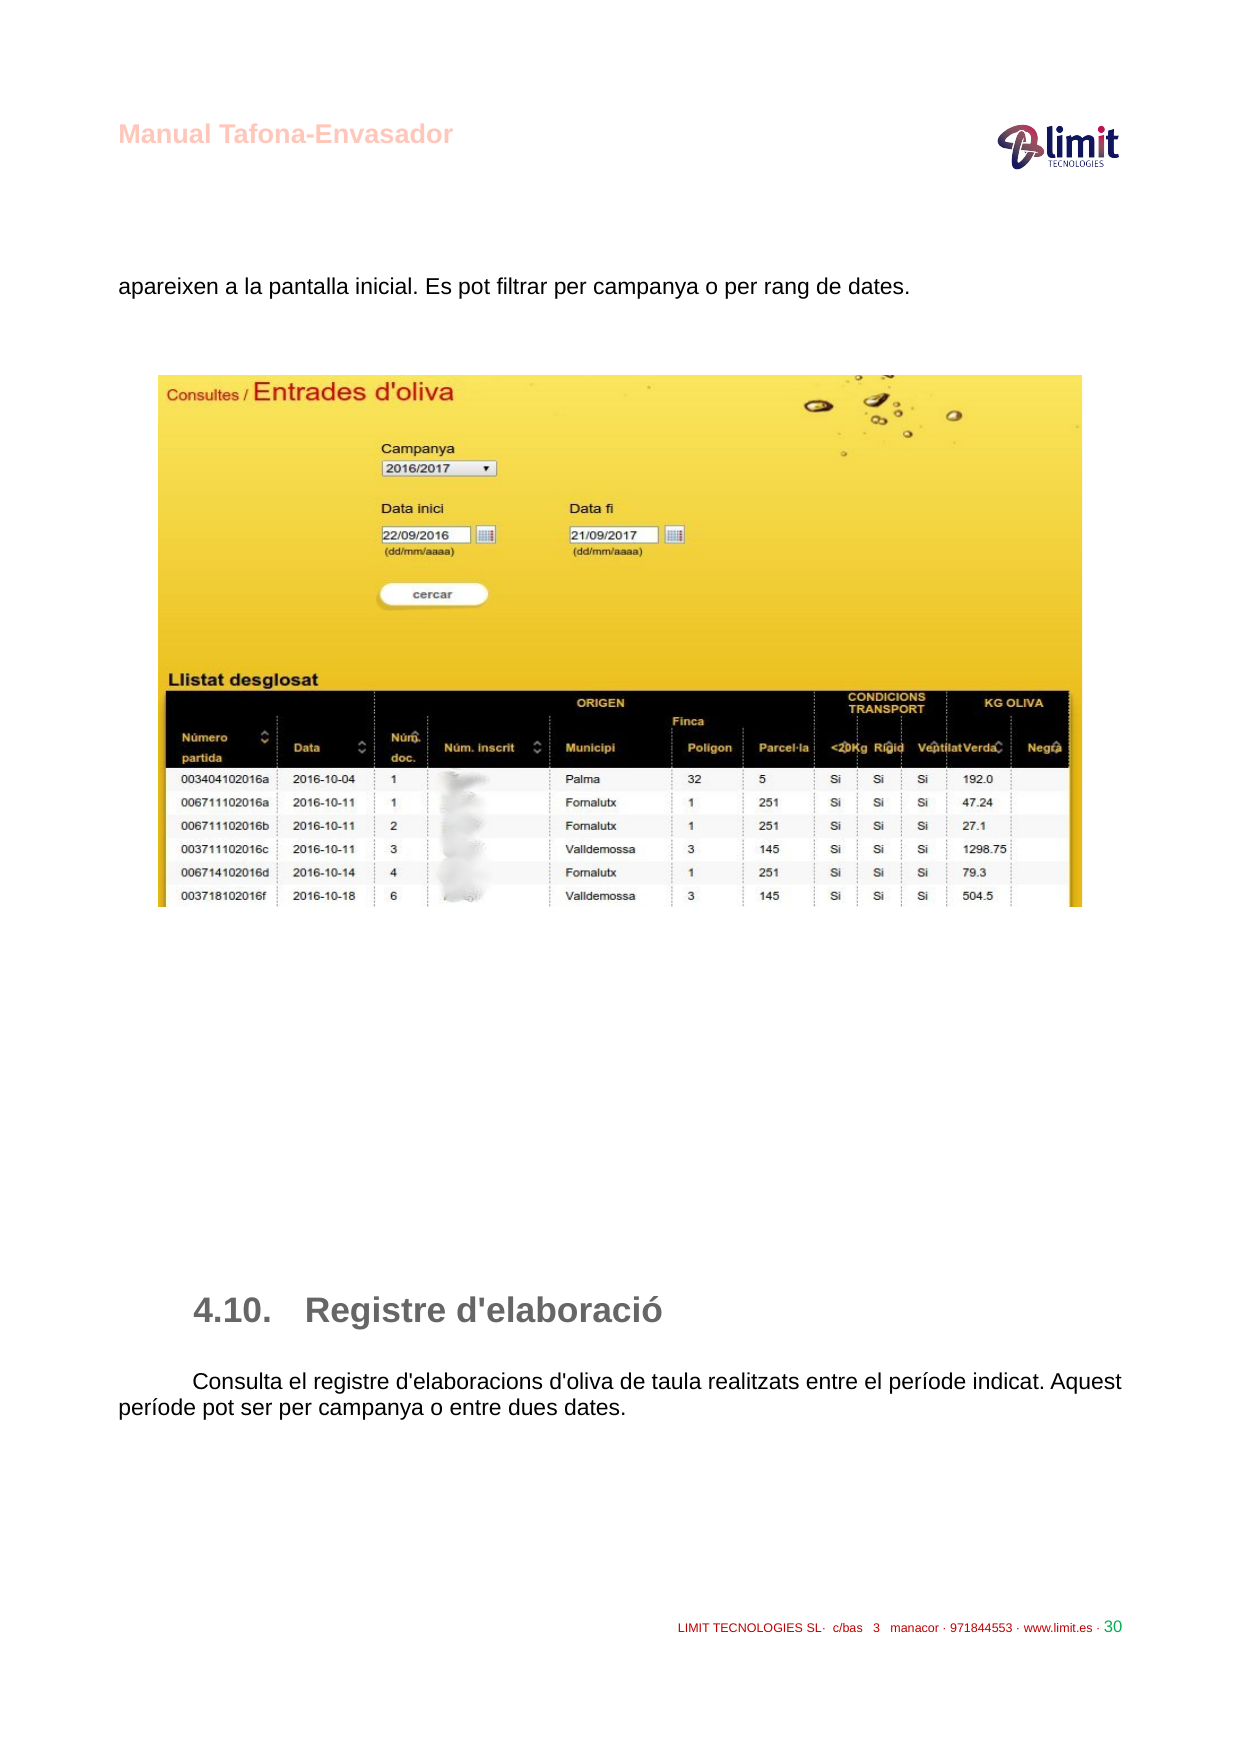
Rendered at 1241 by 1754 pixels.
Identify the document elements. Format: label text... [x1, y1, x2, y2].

picture [994, 121, 1123, 173]
subtitle Registre d'elaboració [193, 1289, 1122, 1330]
picture [158, 375, 1083, 907]
text Consulta el registre d'elaboracions d'oliva de taula realitzats entre el període indicat. Aquest període pot ser per campanya o entre dues dates. [118, 1368, 1122, 1420]
text apareixen a la pantalla inicial. Es pot filtrar per campanya o per rang de dates. [118, 273, 1122, 299]
